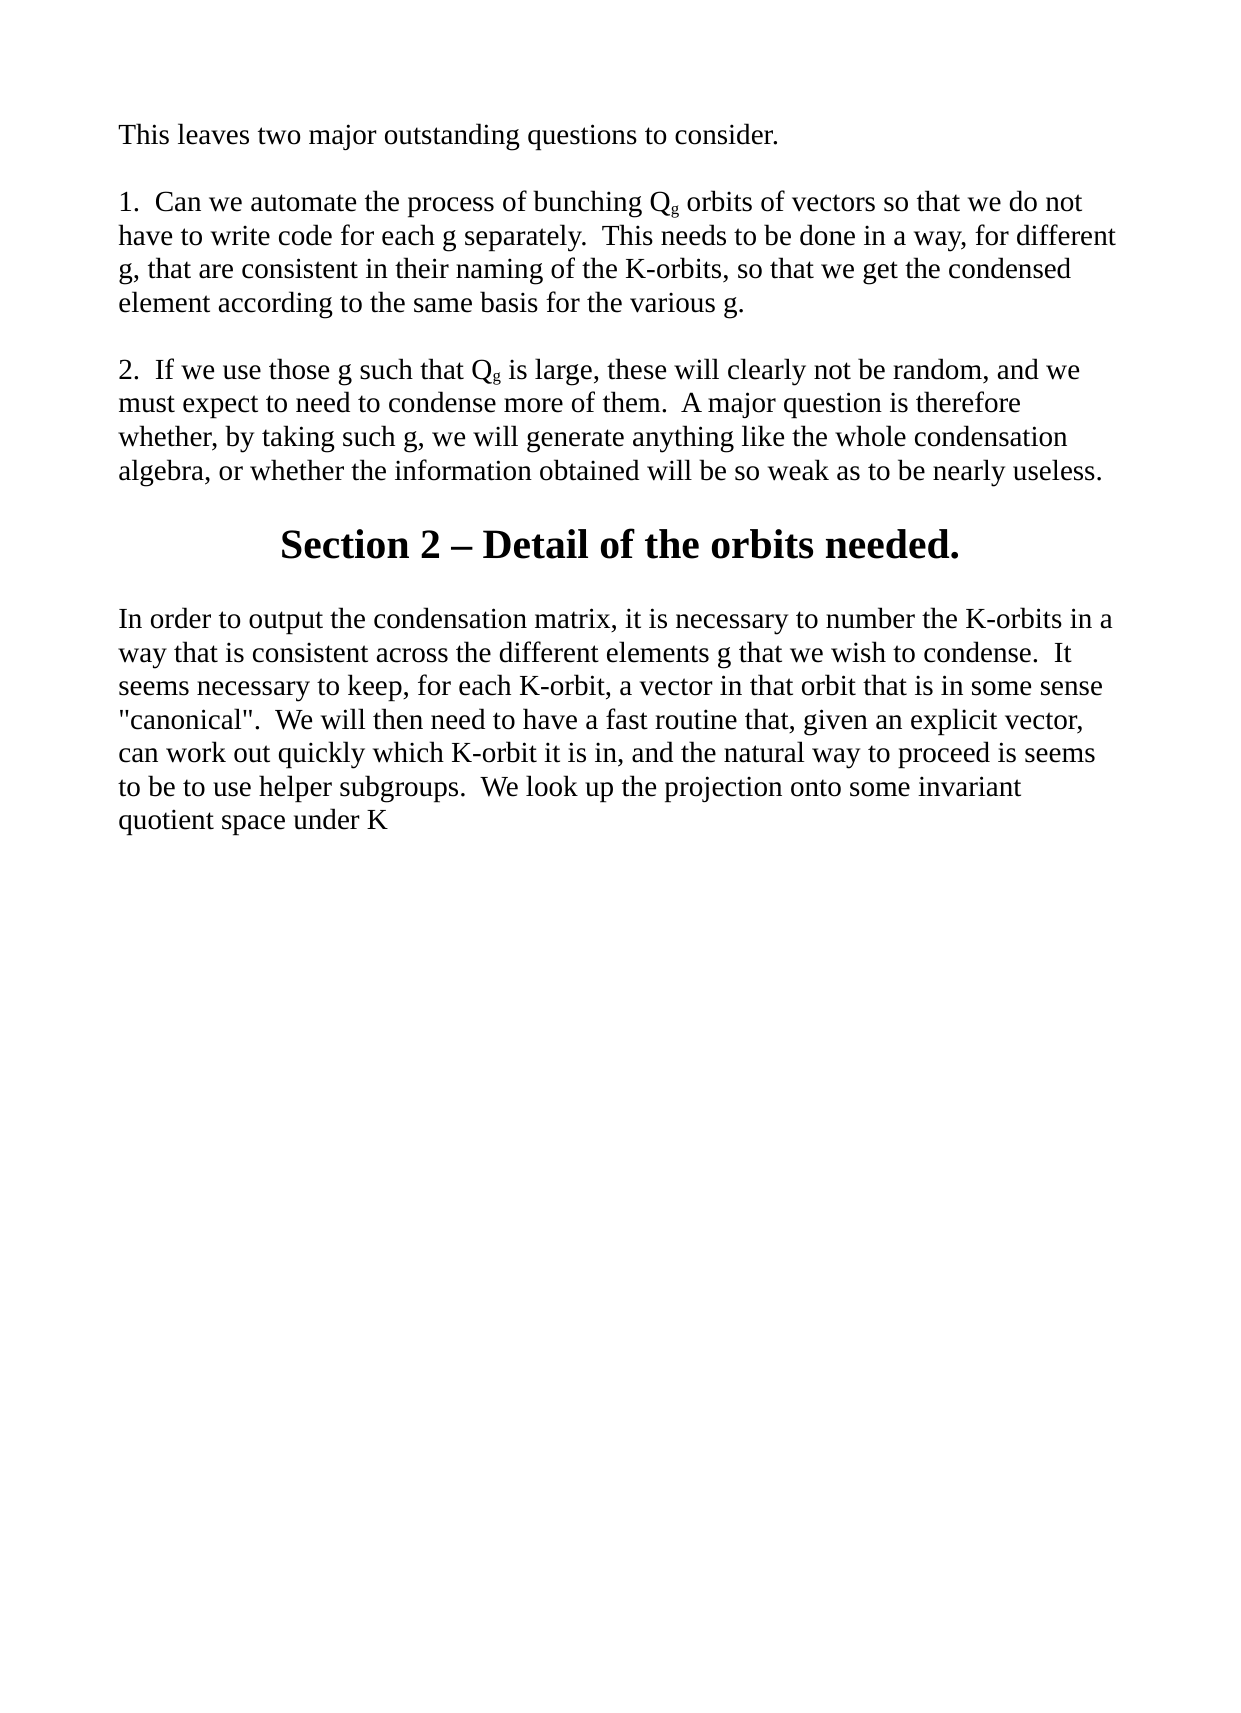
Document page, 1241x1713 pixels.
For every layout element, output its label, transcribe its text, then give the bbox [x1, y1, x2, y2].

text 2. If we use those g such that Qg is large, these will clearly not be random, and we must expect to need to condense more of them. A major question is therefore whether, by taking such g, we will generate anything like the whole condensation algebra, or whether the information obtained will be so weak as to be nearly useless. [118, 352, 1122, 486]
text In order to output the condensation matrix, it is necessary to number the K-orbits in a way that is consistent across the different elements g that we wish to condense. It seems necessary to keep, for each K-orbit, a vector in that orbit that is in some sense "canonical". We will then need to have a fast routine that, given an explicit vector, can work out quickly which K-orbit it is in, and the natural way to proceed is seems to be to use helper subgroups. We look up the projection onto some invariant quotient space under K [118, 601, 1122, 836]
text 1. Can we automate the process of bunching Qg orbits of vectors so that we do not have to write code for each g separately. This needs to be done in a way, for different g, that are consistent in their naming of the K-orbits, so that we get the condensed element according to the same basis for the various g. [118, 184, 1122, 318]
text Section 2 – Detail of the orbits needed. [118, 520, 1122, 568]
text This leaves two major outstanding questions to consider. [118, 117, 1122, 151]
